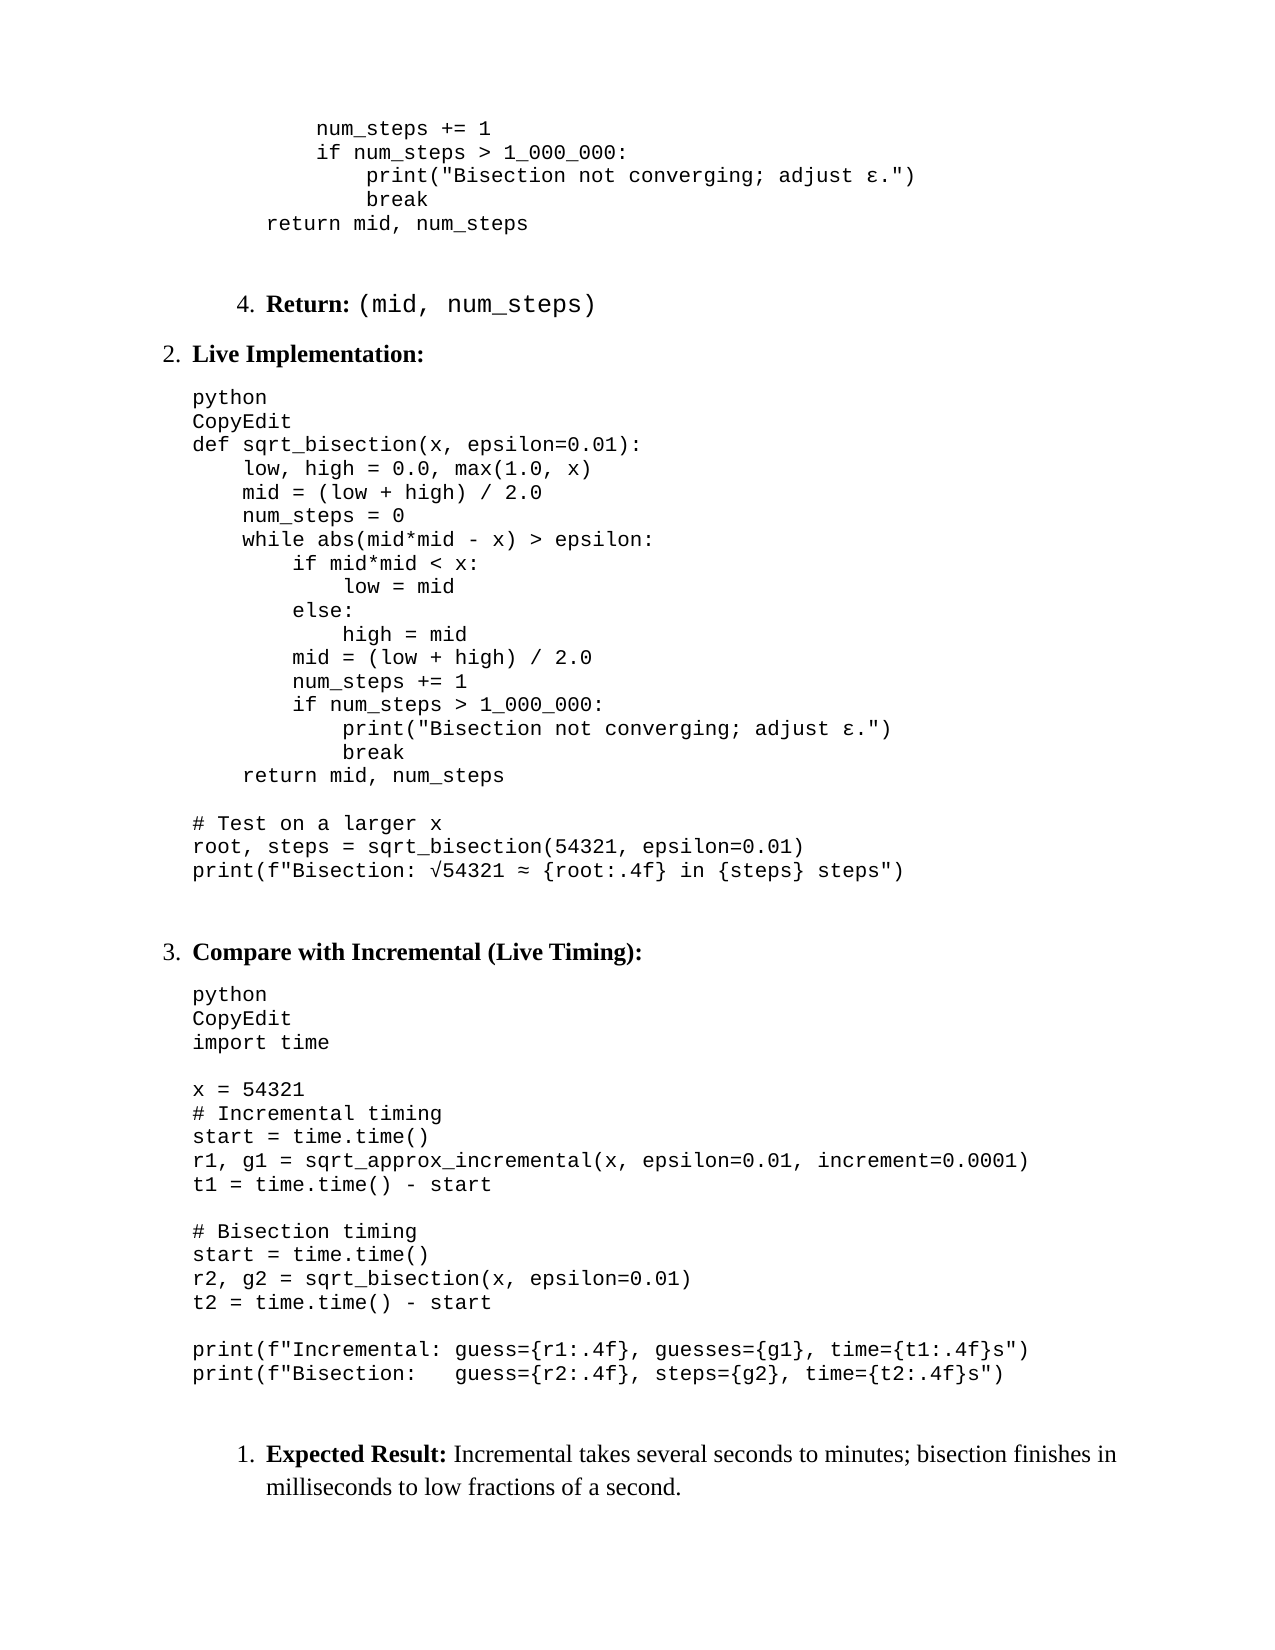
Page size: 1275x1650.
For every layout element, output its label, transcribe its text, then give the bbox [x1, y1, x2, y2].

list num_steps += 1 [162, 671, 1157, 694]
list mid = (low + high) / 2.0 [162, 482, 1157, 505]
list # Incremental timing [162, 1103, 1157, 1126]
list Expected Result: Incremental takes several seconds to minutes; bisection finishes in milliseconds to low fractions of a second. [236, 1439, 1157, 1501]
list Live Implementation: [162, 339, 1157, 368]
list else: [162, 600, 1157, 623]
list return mid, num_steps [162, 765, 1157, 789]
list start = time.time() [162, 1126, 1157, 1150]
list while abs(mid*mid - x) > epsilon: [162, 529, 1157, 553]
list import time [162, 1032, 1157, 1055]
list low, high = 0.0, max(1.0, x) [162, 458, 1157, 482]
list if mid*mid < x: [162, 553, 1157, 576]
list # Bisection timing [162, 1221, 1157, 1244]
list python [162, 387, 1157, 411]
list mid = (low + high) / 2.0 [162, 647, 1157, 671]
list low = mid [162, 576, 1157, 600]
list print(f"Bisection: guess={r2:.4f}, steps={g2}, time={t2:.4f}s") [162, 1363, 1157, 1386]
list high = mid [162, 623, 1157, 647]
list print(f"Incremental: guess={r1:.4f}, guesses={g1}, time={t1:.4f}s") [162, 1339, 1157, 1363]
list print("Bisection not converging; adjust ε.") [162, 718, 1157, 742]
list num_steps = 0 [162, 505, 1157, 529]
list Compare with Incremental (Live Timing): [162, 937, 1157, 966]
list r1, g1 = sqrt_approx_incremental(x, epsilon=0.01, increment=0.0001) [162, 1150, 1157, 1173]
list if num_steps > 1_000_000: [236, 142, 1157, 165]
list print("Bisection not converging; adjust ε.") [236, 165, 1157, 189]
list r2, g2 = sqrt_bisection(x, epsilon=0.01) [162, 1268, 1157, 1292]
list CopyEdit [162, 1008, 1157, 1032]
list t1 = time.time() - start [162, 1173, 1157, 1197]
list Return: (mid, num_steps) [236, 289, 1157, 320]
list t2 = time.time() - start [162, 1292, 1157, 1315]
list if num_steps > 1_000_000: [162, 694, 1157, 718]
list num_steps += 1 [236, 118, 1157, 142]
list CopyEdit [162, 411, 1157, 434]
list # Test on a larger x [162, 813, 1157, 836]
list python [162, 984, 1157, 1008]
list start = time.time() [162, 1244, 1157, 1268]
list x = 54321 [162, 1079, 1157, 1103]
list def sqrt_bisection(x, epsilon=0.01): [162, 434, 1157, 458]
list break [236, 189, 1157, 213]
list break [162, 742, 1157, 765]
list print(f"Bisection: √54321 ≈ {root:.4f} in {steps} steps") [162, 860, 1157, 884]
list root, steps = sqrt_bisection(54321, epsilon=0.01) [162, 836, 1157, 860]
list return mid, num_steps [236, 213, 1157, 236]
